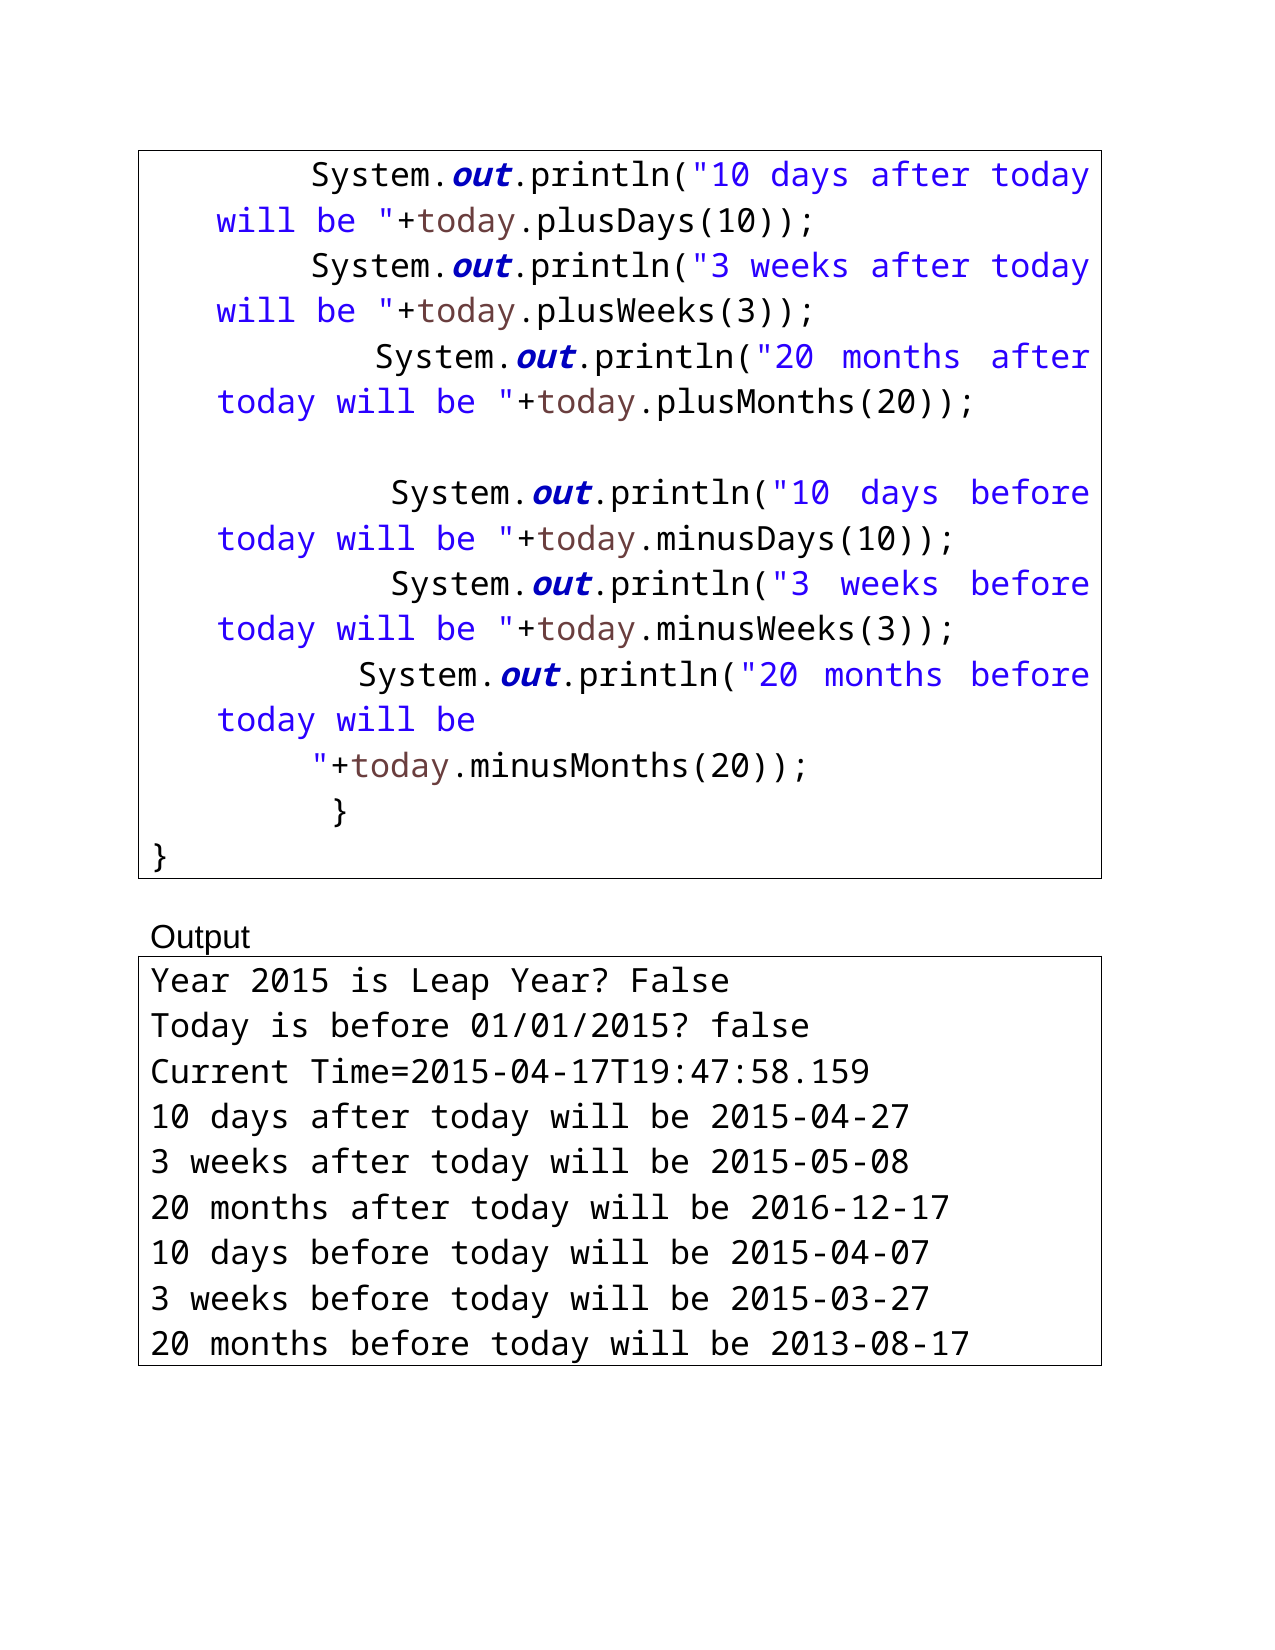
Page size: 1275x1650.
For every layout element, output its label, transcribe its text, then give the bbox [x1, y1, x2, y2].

table_header Year 2015 is Leap Year? False Today is before 01/01/2015? false Current Time=2015-04-17T19:47:58.159 10 days after today will be 2015-04-27 3 weeks after today will be 2015-05-08 20 months after today will be 2016-12-17 10 days before today will be 2015-04-07 3 weeks before today will be 2015-03-27 20 months before today will be 2013-08-17 [139, 957, 1101, 1365]
text Output [150, 917, 1125, 956]
table_header System.out.println("10 days after today will be "+today.plusDays(10)); System.out.println("3 weeks after today will be "+today.plusWeeks(3)); System.out.println("20 months after today will be "+today.plusMonths(20)); System.out.println("10 days before today will be "+today.minusDays(10)); System.out.println("3 weeks before today will be "+today.minusWeeks(3)); System.out.println("20 months before today will be "+today.minusMonths(20)); } } [139, 151, 1101, 878]
